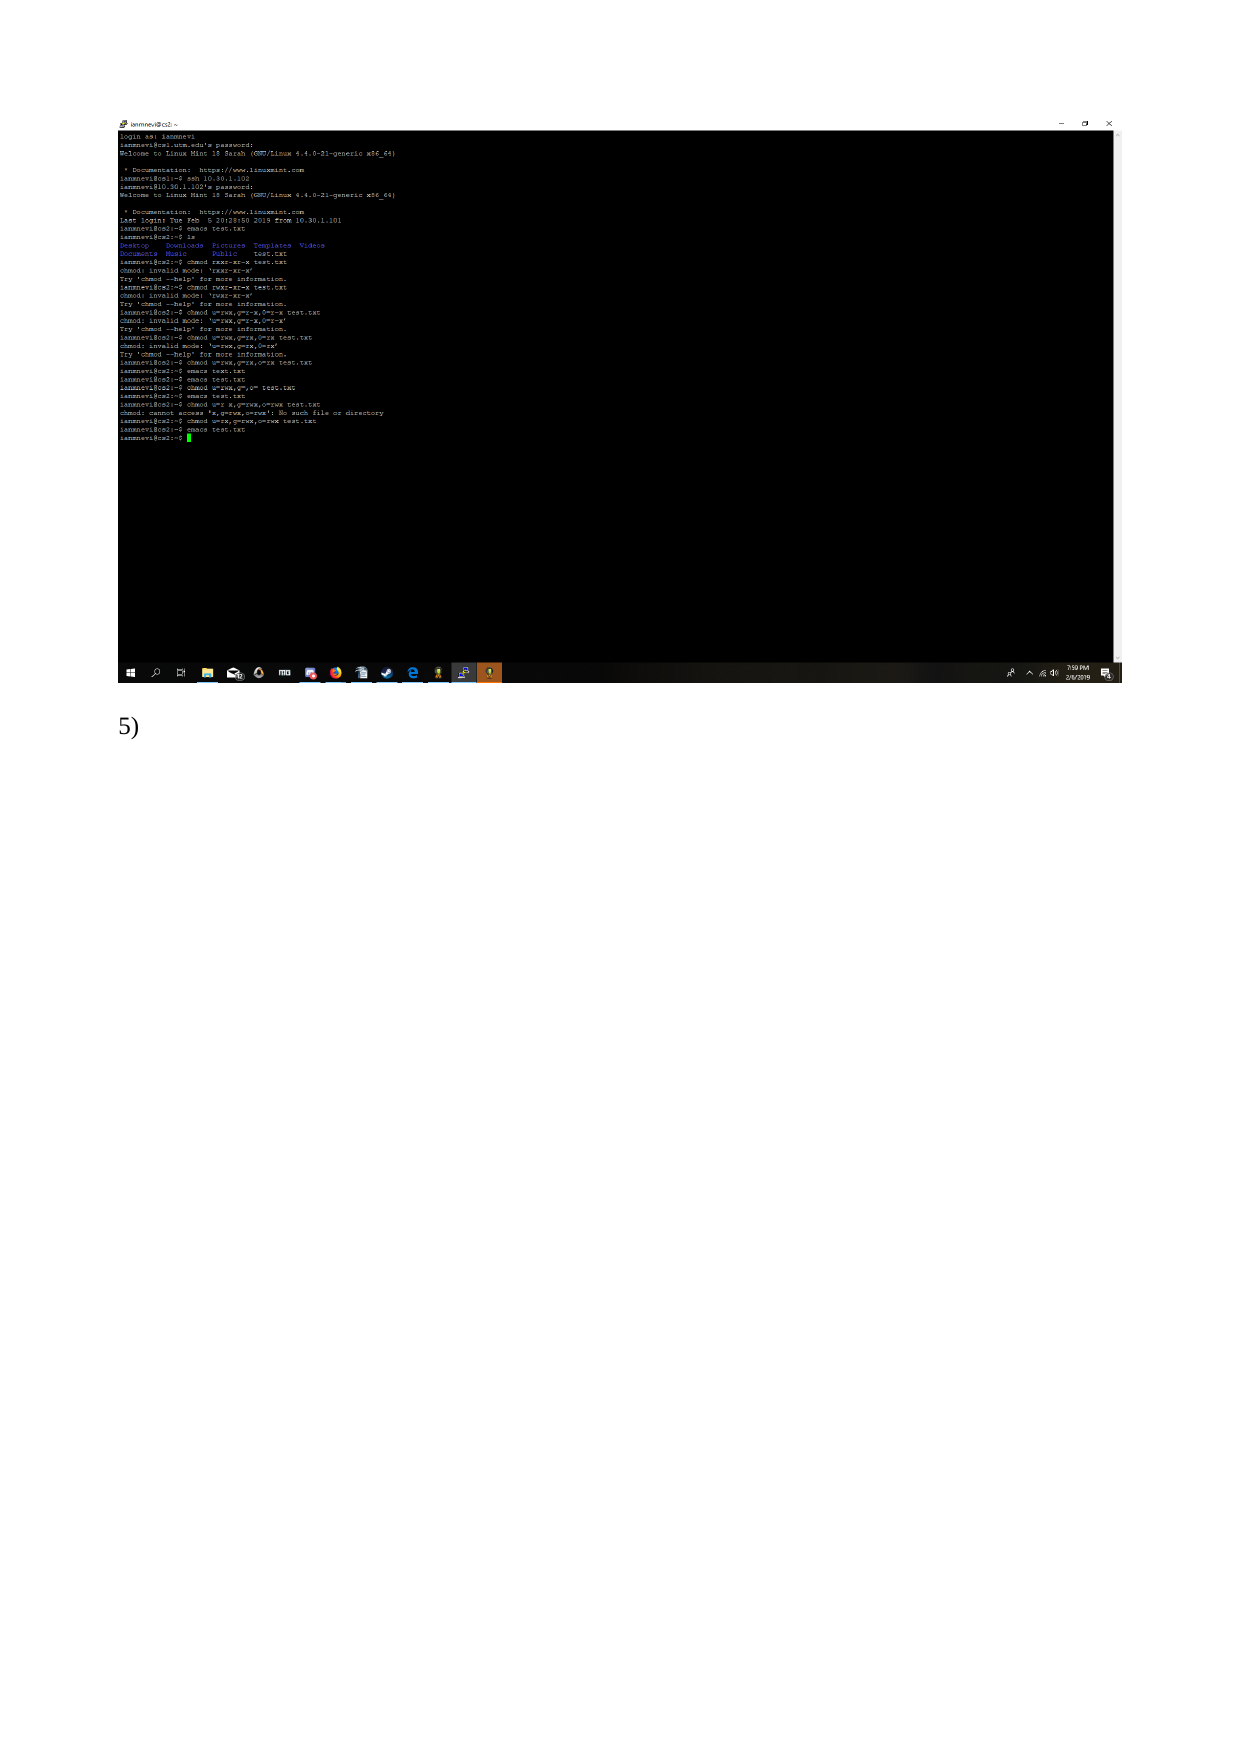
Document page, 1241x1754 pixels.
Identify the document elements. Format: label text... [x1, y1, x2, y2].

picture [118, 118, 1122, 683]
text 5) [118, 711, 1122, 740]
